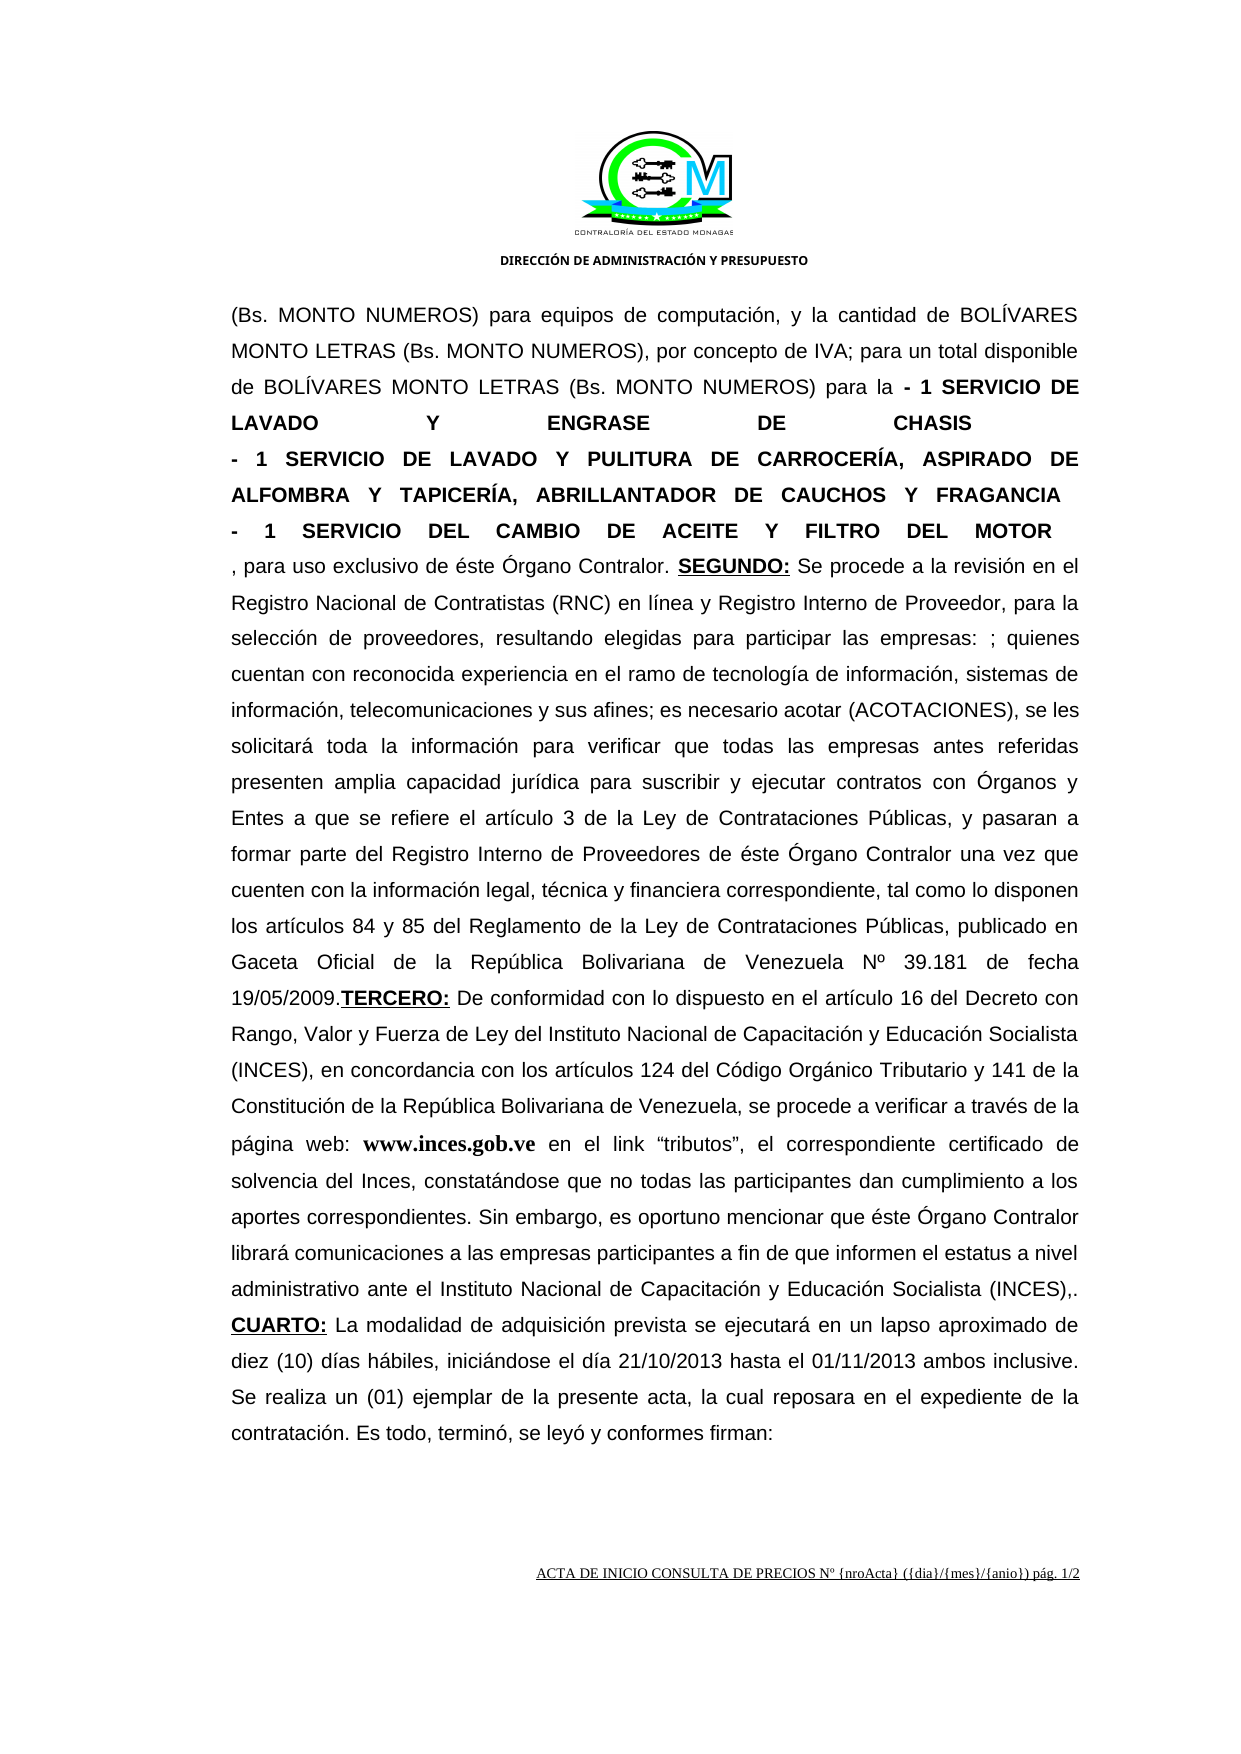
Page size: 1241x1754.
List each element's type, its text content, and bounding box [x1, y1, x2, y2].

text (Bs. MONTO NUMEROS) para equipos de computación, y la cantidad de BOLÍVARES MONTO LETRAS (Bs. MONTO NUMEROS), por concepto de IVA; para un total disponible de BOLÍVARES MONTO LETRAS (Bs. MONTO NUMEROS) para la - 1 SERVICIO DE LAVADO Y ENGRASE DE CHASIS - 1 SERVICIO DE LAVADO Y PULITURA DE CARROCERÍA, ASPIRADO DE ALFOMBRA Y TAPICERÍA, ABRILLANTADOR DE CAUCHOS Y FRAGANCIA - 1 SERVICIO DEL CAMBIO DE ACEITE Y FILTRO DEL MOTOR , para uso exclusivo de éste Órgano Contralor. SEGUNDO: Se procede a la revisión en el Registro Nacional de Contratistas (RNC) en línea y Registro Interno de Proveedor, para la selección de proveedores, resultando elegidas para participar las empresas: ; quienes cuentan con reconocida experiencia en el ramo de tecnología de información, sistemas de información, telecomunicaciones y sus afines; es necesario acotar (ACOTACIONES), se les solicitará toda la información para verificar que todas las empresas antes referidas presenten amplia capacidad jurídica para suscribir y ejecutar contratos con Órganos y Entes a que se refiere el artículo 3 de la Ley de Contrataciones Públicas, y pasaran a formar parte del Registro Interno de Proveedores de éste Órgano Contralor una vez que cuenten con la información legal, técnica y financiera correspondiente, tal como lo disponen los artículos 84 y 85 del Reglamento de la Ley de Contrataciones Públicas, publicado en Gaceta Oficial de la República Bolivariana de Venezuela Nº 39.181 de fecha 19/05/2009.TERCERO: De conformidad con lo dispuesto en el artículo 16 del Decreto con Rango, Valor y Fuerza de Ley del Instituto Nacional de Capacitación y Educación Socialista (INCES), en concordancia con los artículos 124 del Código Orgánico Tributario y 141 de la Constitución de la República Bolivariana de Venezuela, se procede a verificar a través de la página web: www.inces.gob.ve en el link “tributos”, el correspondiente certificado de solvencia del Inces, constatándose que no todas las participantes dan cumplimiento a los aportes correspondientes. Sin embargo, es oportuno mencionar que éste Órgano Contralor librará comunicaciones a las empresas participantes a fin de que informen el estatus a nivel administrativo ante el Instituto Nacional de Capacitación y Educación Socialista (INCES),. CUARTO: La modalidad de adquisición prevista se ejecutará en un lapso aproximado de diez (10) días hábiles, iniciándose el día 21/10/2013 hasta el 01/11/2013 ambos inclusive. Se realiza un (01) ejemplar de la presente acta, la cual reposara en el expediente de la contratación. Es todo, terminó, se leyó y conformes firman: [231, 303, 1080, 1444]
picture [574, 131, 733, 235]
